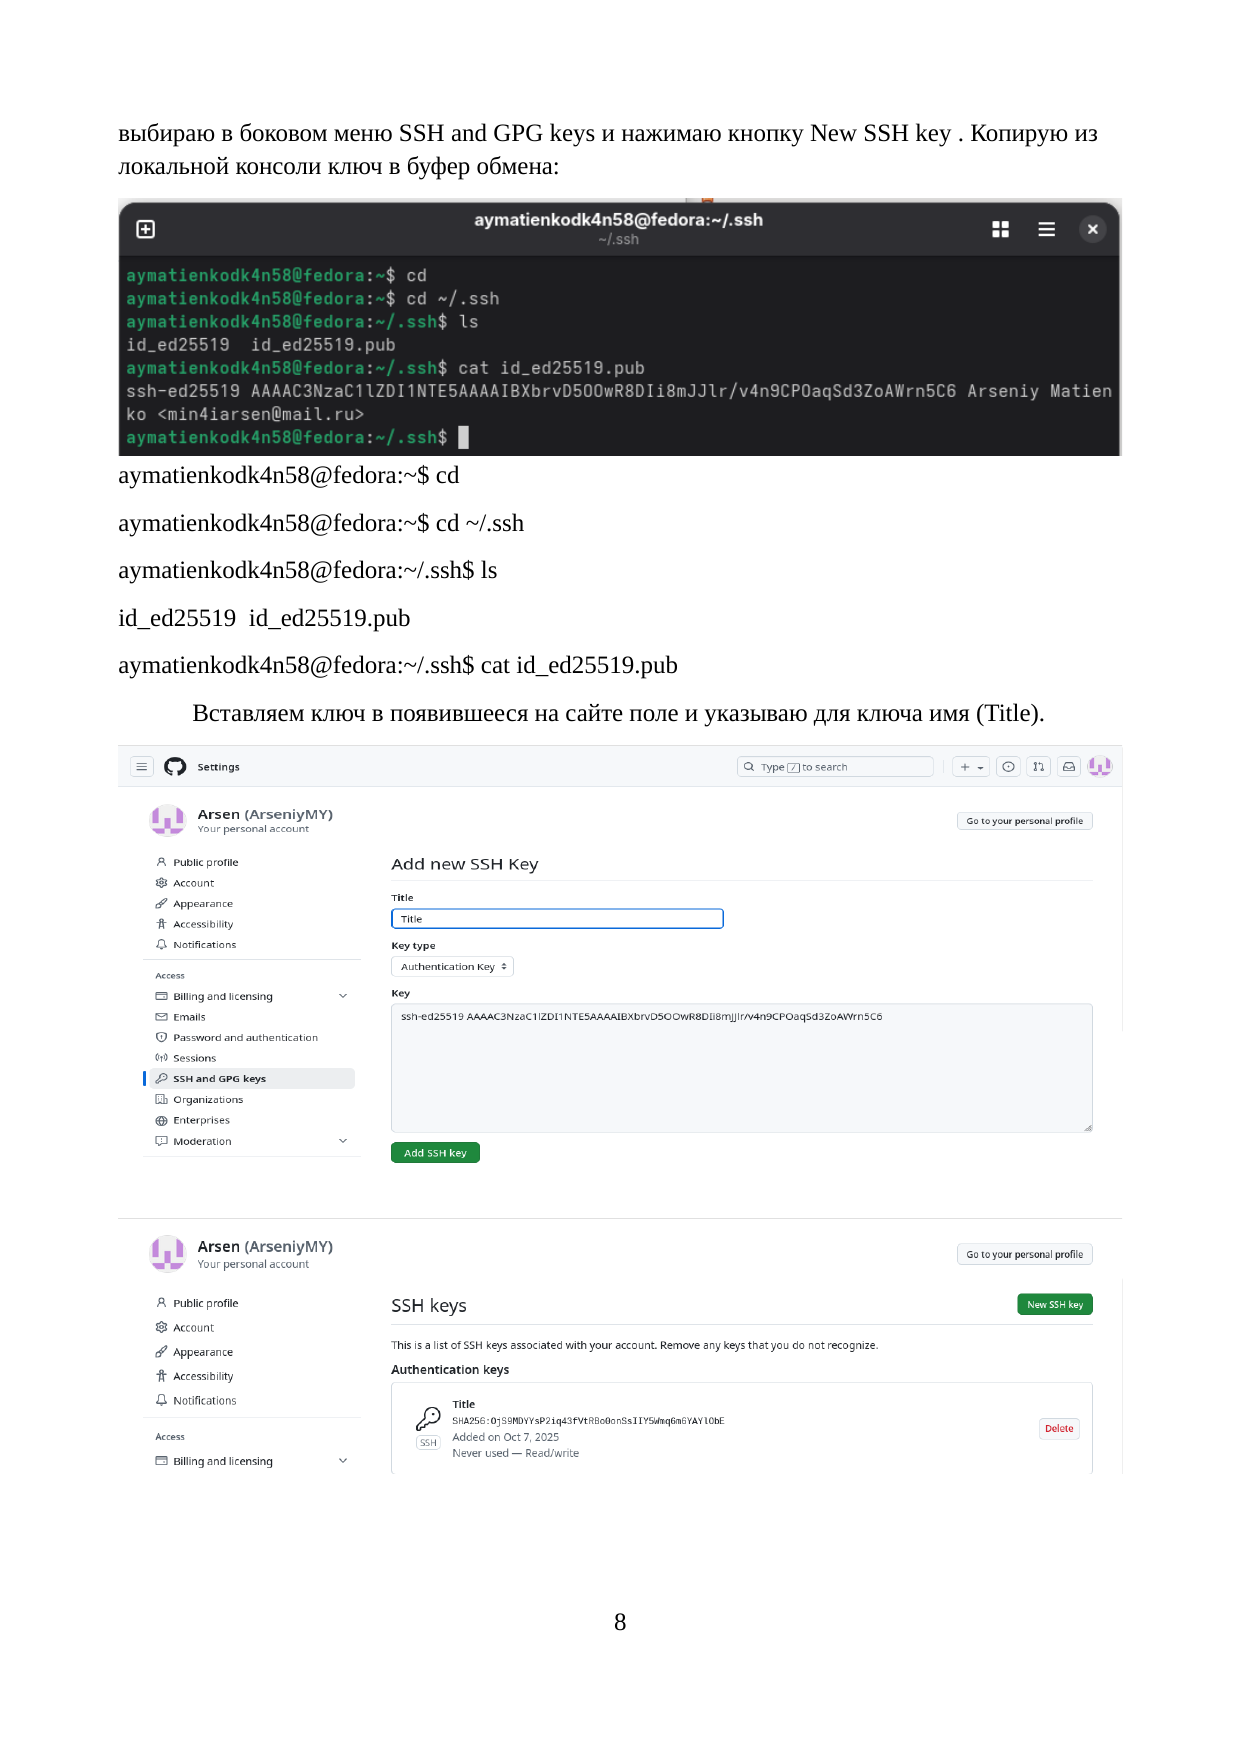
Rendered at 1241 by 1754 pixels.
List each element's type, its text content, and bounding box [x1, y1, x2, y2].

text aymatienkodk4n58@fedora:~/.ssh$ cat id_ed25519.pub [118, 650, 1122, 679]
picture [118, 198, 1123, 456]
text Вставляем ключ в появившееся на сайте поле и указываю для ключа имя (Title). [118, 698, 1122, 727]
text aymatienkodk4n58@fedora:~$ cd ~/.ssh [118, 508, 1122, 536]
text id_ed25519 id_ed25519.pub [118, 603, 1122, 632]
picture [118, 1218, 1123, 1474]
picture [118, 745, 1123, 1167]
text aymatienkodk4n58@fedora:~$ cd [118, 456, 1122, 489]
text выбираю в боковом меню SSH and GPG keys и нажимаю кнопку New SSH key . Копирую из локальной консоли ключ в буфер обмена: [118, 118, 1122, 180]
text aymatienkodk4n58@fedora:~/.ssh$ ls [118, 555, 1122, 584]
